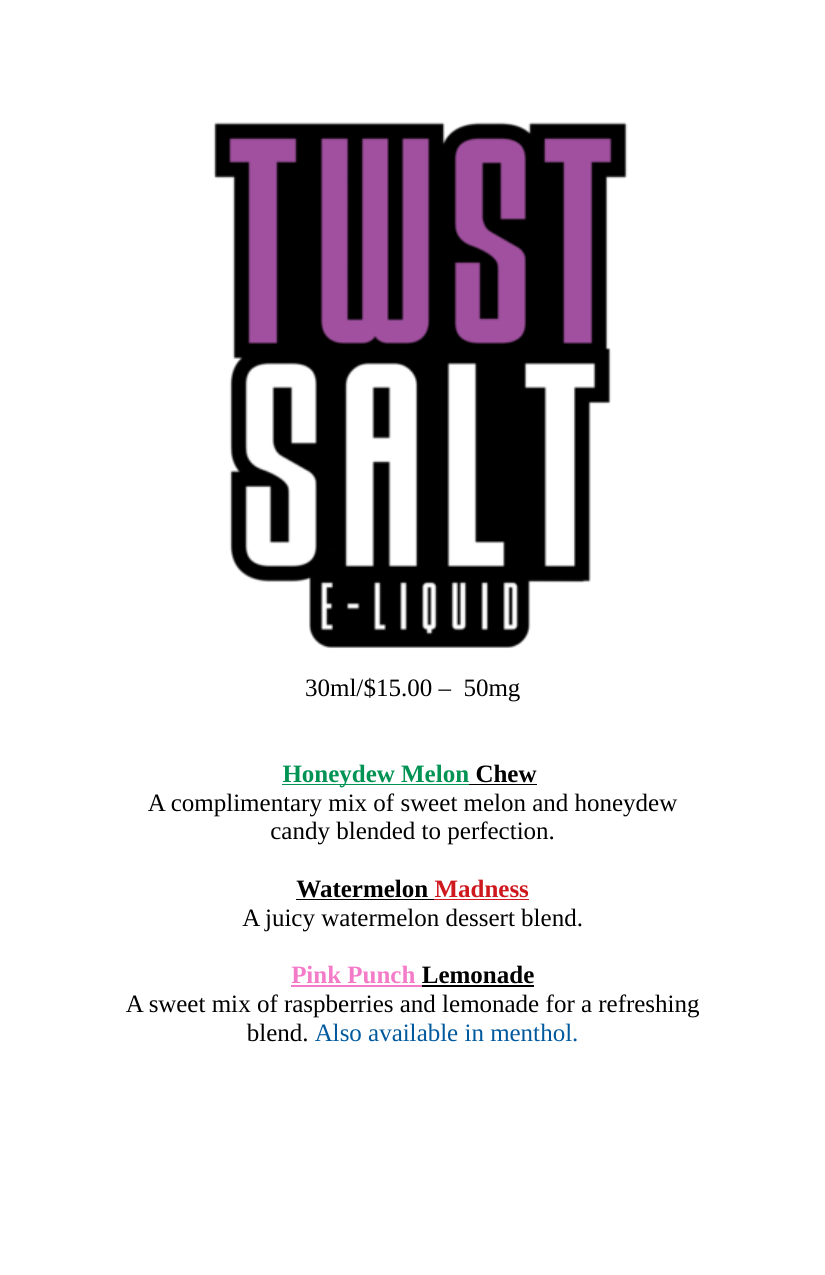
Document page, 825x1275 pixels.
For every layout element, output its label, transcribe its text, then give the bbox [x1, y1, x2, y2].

text A sweet mix of raspberries and lemonade for a refreshing blend. Also available in menthol. [118, 989, 707, 1046]
text 30ml/$15.00 – 50mg [118, 673, 707, 701]
text A juicy watermelon dessert blend. [118, 903, 707, 931]
picture [118, 83, 707, 673]
text Watermelon Madness [118, 874, 707, 903]
text Honeydew Melon Chew [118, 759, 707, 788]
text A complimentary mix of sweet melon and honeydew candy blended to perfection. [118, 788, 707, 845]
text Pink Punch Lemonade [118, 960, 707, 989]
